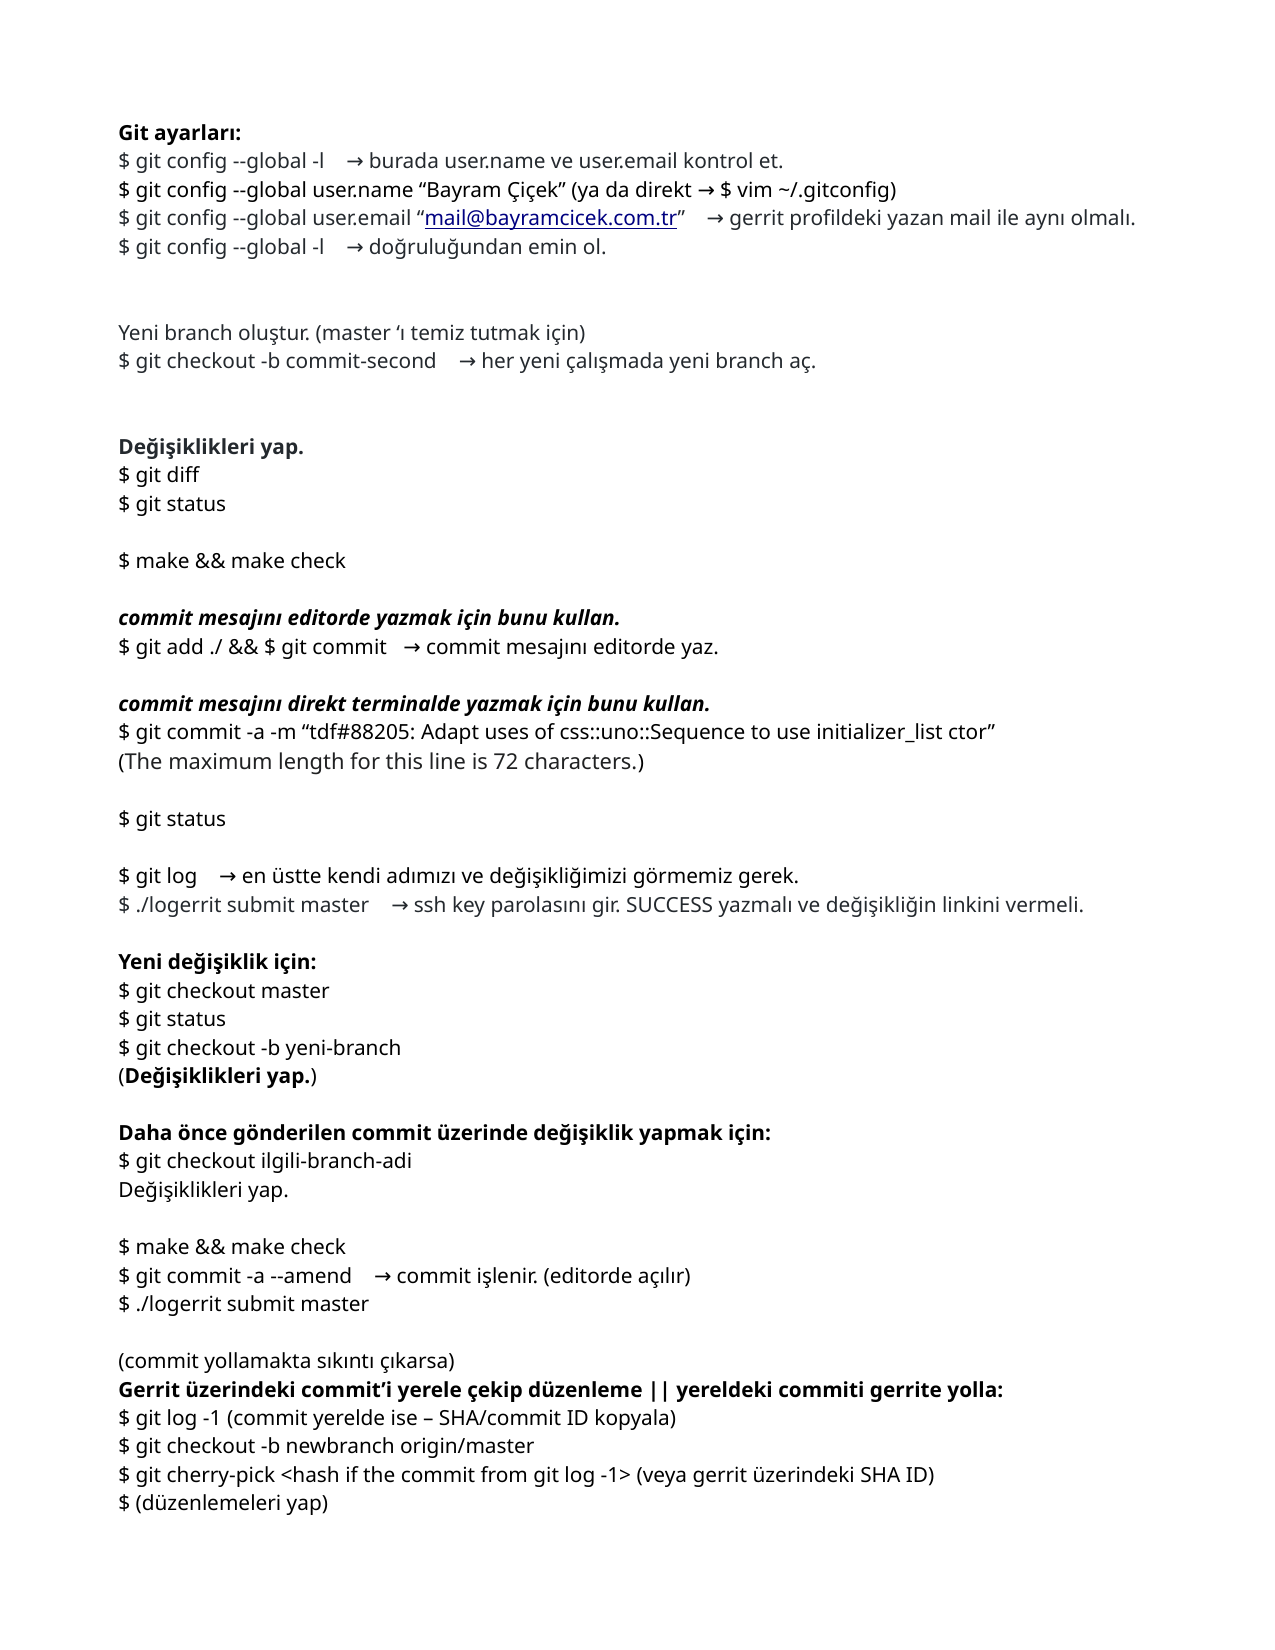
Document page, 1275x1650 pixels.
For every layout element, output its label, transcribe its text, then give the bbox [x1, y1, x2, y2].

text $ git status [118, 489, 1157, 517]
text $ git cherry-pick <hash if the commit from git log -1> (veya gerrit üzerindeki SHA ID) [118, 1460, 1157, 1488]
text Değişiklikleri yap. [118, 1175, 1157, 1203]
text $ git checkout -b newbranch origin/master [118, 1432, 1157, 1460]
text $ git log → en üstte kendi adımızı ve değişikliğimizi görmemiz gerek. [118, 862, 1157, 890]
text $ make && make check [118, 1232, 1157, 1261]
text Yeni branch oluştur. (master ‘ı temiz tutmak için) [118, 318, 1157, 346]
text $ git commit -a -m “tdf#88205: Adapt uses of css::uno::Sequence to use initializer_list ctor” [118, 717, 1157, 746]
text commit mesajını editorde yazmak için bunu kullan. [118, 603, 1157, 632]
text commit mesajını direkt terminalde yazmak için bunu kullan. [118, 689, 1157, 717]
text (Değişiklikleri yap.) [118, 1061, 1157, 1089]
text $ git status [118, 804, 1157, 833]
text $ ./logerrit submit master → ssh key parolasını gir. SUCCESS yazmalı ve değişikliğin linkini vermeli. [118, 890, 1157, 918]
text (commit yollamakta sıkıntı çıkarsa) [118, 1346, 1157, 1375]
text $ git config --global -l → doğruluğundan emin ol. [118, 232, 1157, 260]
text Değişiklikleri yap. [118, 432, 1157, 461]
text $ git diff [118, 461, 1157, 489]
text $ git log -1 (commit yerelde ise – SHA/commit ID kopyala) [118, 1403, 1157, 1432]
text $ git status [118, 1004, 1157, 1033]
text $ (düzenlemeleri yap) [118, 1488, 1157, 1517]
text Daha önce gönderilen commit üzerinde değişiklik yapmak için: [118, 1118, 1157, 1147]
text Gerrit üzerindeki commit’i yerele çekip düzenleme || yereldeki commiti gerrite yolla: [118, 1375, 1157, 1403]
text $ git add ./ && $ git commit → commit mesajını editorde yaz. [118, 632, 1157, 660]
text Git ayarları: [118, 118, 1157, 147]
text $ git config --global user.email “mail@bayramcicek.com.tr” → gerrit profildeki yazan mail ile aynı olmalı. [118, 203, 1157, 232]
text Yeni değişiklik için: [118, 947, 1157, 976]
text $ make && make check [118, 546, 1157, 575]
text $ git checkout -b yeni-branch [118, 1033, 1157, 1061]
text $ git commit -a --amend → commit işlenir. (editorde açılır) [118, 1261, 1157, 1289]
text $ git config --global -l → burada user.name ve user.email kontrol et. [118, 147, 1157, 175]
text $ git config --global user.name “Bayram Çiçek” (ya da direkt → $ vim ~/.gitconfig) [118, 175, 1157, 203]
text $ git checkout ilgili-branch-adi [118, 1147, 1157, 1175]
text $ git checkout master [118, 976, 1157, 1004]
text $ ./logerrit submit master [118, 1289, 1157, 1318]
text $ git checkout -b commit-second → her yeni çalışmada yeni branch aç. [118, 346, 1157, 375]
text (The maximum length for this line is 72 characters.) [118, 746, 1157, 776]
